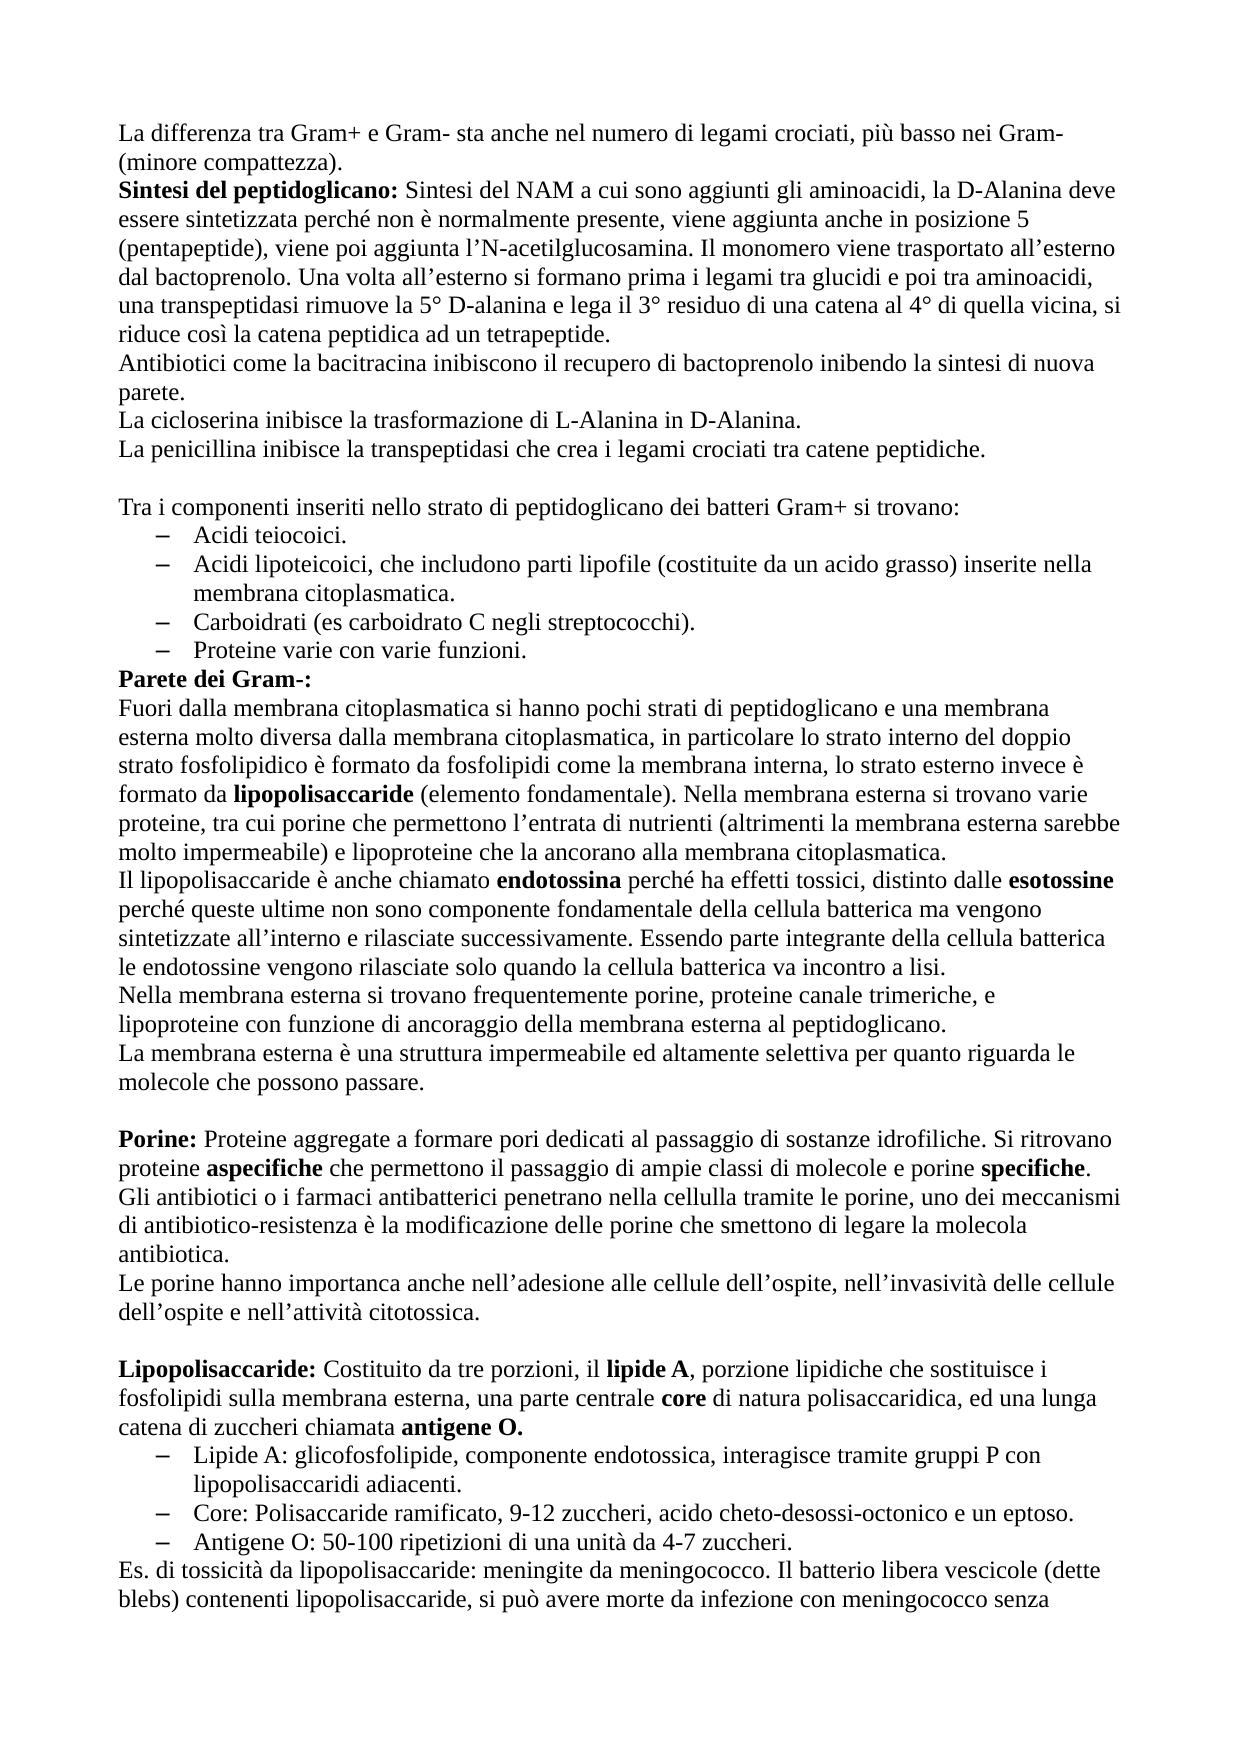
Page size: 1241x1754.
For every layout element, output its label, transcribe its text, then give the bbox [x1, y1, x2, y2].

text Es. di tossicità da lipopolisaccaride: meningite da meningococco. Il batterio libera vescicole (dette blebs) contenenti lipopolisaccaride, si può avere morte da infezione con meningococco senza [118, 1556, 1122, 1613]
text Fuori dalla membrana citoplasmatica si hanno pochi strati di peptidoglicano e una membrana esterna molto diversa dalla membrana citoplasmatica, in particolare lo strato interno del doppio strato fosfolipidico è formato da fosfolipidi come la membrana interna, lo strato esterno invece è formato da lipopolisaccaride (elemento fondamentale). Nella membrana esterna si trovano varie proteine, tra cui porine che permettono l’entrata di nutrienti (altrimenti la membrana esterna sarebbe molto impermeabile) e lipoproteine che la ancorano alla membrana citoplasmatica. [118, 693, 1122, 866]
text Le porine hanno importanca anche nell’adesione alle cellule dell’ospite, nell’invasività delle cellule dell’ospite e nell’attività citotossica. [118, 1268, 1122, 1326]
list Acidi lipoteicoici, che includono parti lipofile (costituite da un acido grasso) inserite nella membrana citoplasmatica. [156, 549, 1122, 607]
text Gli antibiotici o i farmaci antibatterici penetrano nella cellulla tramite le porine, uno dei meccanismi di antibiotico-resistenza è la modificazione delle porine che smettono di legare la molecola antibiotica. [118, 1182, 1122, 1268]
text La cicloserina inibisce la trasformazione di L-Alanina in D-Alanina. [118, 406, 1122, 434]
list Lipide A: glicofosfolipide, componente endotossica, interagisce tramite gruppi P con lipopolisaccaridi adiacenti. [156, 1441, 1122, 1498]
text Sintesi del peptidoglicano: Sintesi del NAM a cui sono aggiunti gli aminoacidi, la D-Alanina deve essere sintetizzata perché non è normalmente presente, viene aggiunta anche in posizione 5 (pentapeptide), viene poi aggiunta l’N-acetilglucosamina. Il monomero viene trasportato all’esterno dal bactoprenolo. Una volta all’esterno si formano prima i legami tra glucidi e poi tra aminoacidi, una transpeptidasi rimuove la 5° D-alanina e lega il 3° residuo di una catena al 4° di quella vicina, si riduce così la catena peptidica ad un tetrapeptide. [118, 176, 1122, 348]
list Proteine varie con varie funzioni. [156, 636, 1122, 664]
list Antigene O: 50-100 ripetizioni di una unità da 4-7 zuccheri. [156, 1527, 1122, 1556]
text La membrana esterna è una struttura impermeabile ed altamente selettiva per quanto riguarda le molecole che possono passare. [118, 1038, 1122, 1096]
text Antibiotici come la bacitracina inibiscono il recupero di bactoprenolo inibendo la sintesi di nuova parete. [118, 348, 1122, 406]
list Core: Polisaccaride ramificato, 9-12 zuccheri, acido cheto-desossi-octonico e un eptoso. [156, 1498, 1122, 1527]
text Nella membrana esterna si trovano frequentemente porine, proteine canale trimeriche, e lipoproteine con funzione di ancoraggio della membrana esterna al peptidoglicano. [118, 981, 1122, 1038]
list Carboidrati (es carboidrato C negli streptococchi). [156, 607, 1122, 636]
text Il lipopolisaccaride è anche chiamato endotossina perché ha effetti tossici, distinto dalle esotossine perché queste ultime non sono componente fondamentale della cellula batterica ma vengono sintetizzate all’interno e rilasciate successivamente. Essendo parte integrante della cellula batterica le endotossine vengono rilasciate solo quando la cellula batterica va incontro a lisi. [118, 866, 1122, 981]
text Lipopolisaccaride: Costituito da tre porzioni, il lipide A, porzione lipidiche che sostituisce i fosfolipidi sulla membrana esterna, una parte centrale core di natura polisaccaridica, ed una lunga catena di zuccheri chiamata antigene O. [118, 1354, 1122, 1441]
text La differenza tra Gram+ e Gram- sta anche nel numero di legami crociati, più basso nei Gram- (minore compattezza). [118, 118, 1122, 176]
text Parete dei Gram-: [118, 664, 1122, 693]
text Tra i componenti inseriti nello strato di peptidoglicano dei batteri Gram+ si trovano: [118, 492, 1122, 521]
text Porine: Proteine aggregate a formare pori dedicati al passaggio di sostanze idrofiliche. Si ritrovano proteine aspecifiche che permettono il passaggio di ampie classi di molecole e porine specifiche. [118, 1124, 1122, 1182]
list Acidi teiocoici. [156, 521, 1122, 549]
text La penicillina inibisce la transpeptidasi che crea i legami crociati tra catene peptidiche. [118, 434, 1122, 463]
